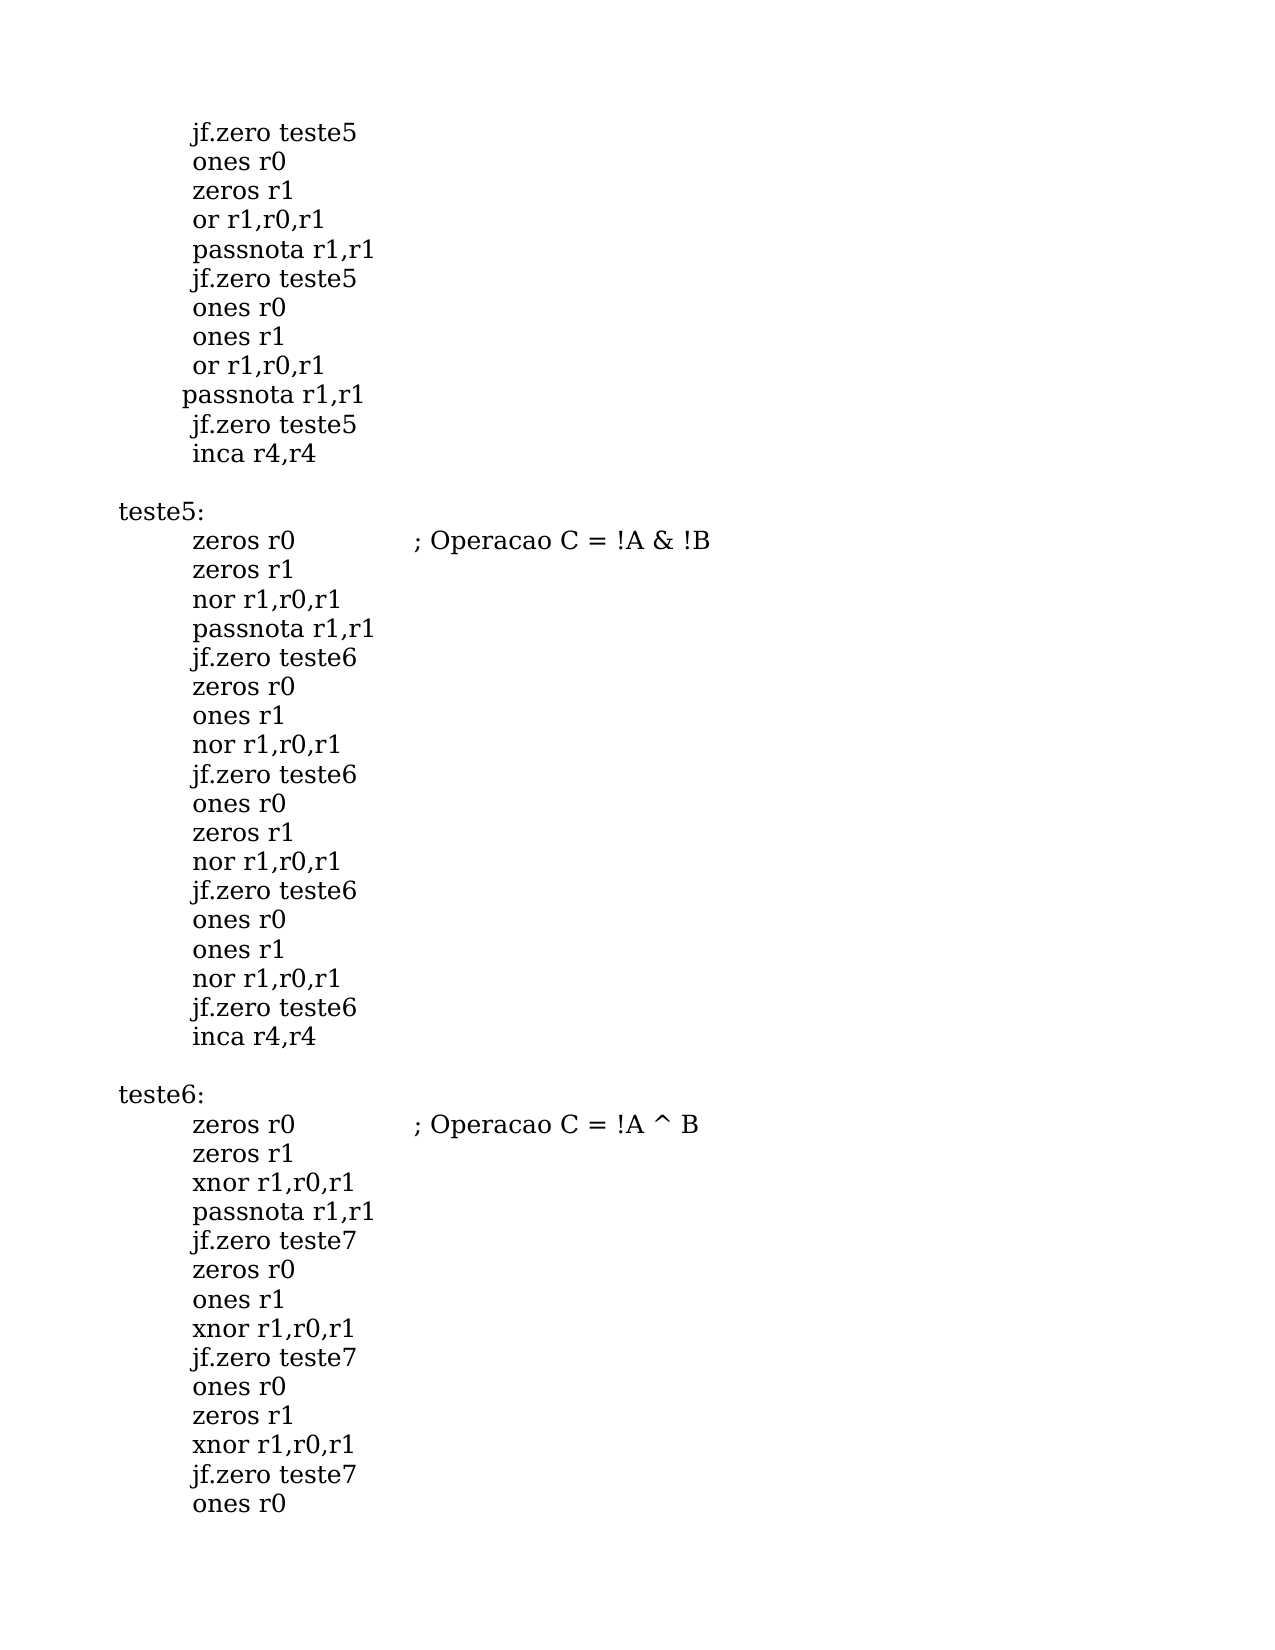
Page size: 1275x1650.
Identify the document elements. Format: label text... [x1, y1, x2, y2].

text nor r1,r0,r1 [118, 847, 1157, 876]
text jf.zero teste6 [118, 876, 1157, 906]
text xnor r1,r0,r1 [118, 1431, 1157, 1460]
text zeros r1 [118, 176, 1157, 206]
text nor r1,r0,r1 [118, 585, 1157, 614]
text xnor r1,r0,r1 [118, 1314, 1157, 1343]
text ones r1 [118, 322, 1157, 351]
text xnor r1,r0,r1 [118, 1168, 1157, 1197]
text ones r1 [118, 1285, 1157, 1314]
text jf.zero teste6 [118, 643, 1157, 672]
text nor r1,r0,r1 [118, 964, 1157, 993]
text passnota r1,r1 [118, 235, 1157, 264]
text zeros r1 [118, 818, 1157, 847]
text ones r0 [118, 1372, 1157, 1401]
text ones r1 [118, 935, 1157, 964]
text ones r0 [118, 147, 1157, 176]
text teste6: [118, 1081, 1157, 1110]
text passnota r1,r1 [118, 614, 1157, 643]
text jf.zero teste5 [118, 264, 1157, 293]
text inca r4,r4 [118, 1022, 1157, 1051]
text zeros r0 ; Operacao C = !A ^ B [118, 1110, 1157, 1139]
text jf.zero teste7 [118, 1226, 1157, 1256]
text teste5: [118, 497, 1157, 526]
text jf.zero teste7 [118, 1343, 1157, 1372]
text zeros r1 [118, 556, 1157, 585]
text jf.zero teste5 [118, 118, 1157, 147]
text zeros r0 [118, 1256, 1157, 1285]
text zeros r1 [118, 1401, 1157, 1431]
text jf.zero teste6 [118, 760, 1157, 789]
text jf.zero teste5 [118, 410, 1157, 439]
text inca r4,r4 [118, 439, 1157, 468]
text zeros r1 [118, 1139, 1157, 1168]
text nor r1,r0,r1 [118, 731, 1157, 760]
text zeros r0 ; Operacao C = !A & !B [118, 526, 1157, 556]
text or r1,r0,r1 [118, 351, 1157, 381]
text jf.zero teste7 [118, 1460, 1157, 1489]
text ones r1 [118, 701, 1157, 731]
text ones r0 [118, 906, 1157, 935]
text jf.zero teste6 [118, 993, 1157, 1022]
text ones r0 [118, 1489, 1157, 1518]
text passnota r1,r1 [118, 1197, 1157, 1226]
text zeros r0 [118, 672, 1157, 701]
text ones r0 [118, 293, 1157, 322]
text ones r0 [118, 789, 1157, 818]
text passnota r1,r1 [118, 381, 1157, 410]
text or r1,r0,r1 [118, 206, 1157, 235]
